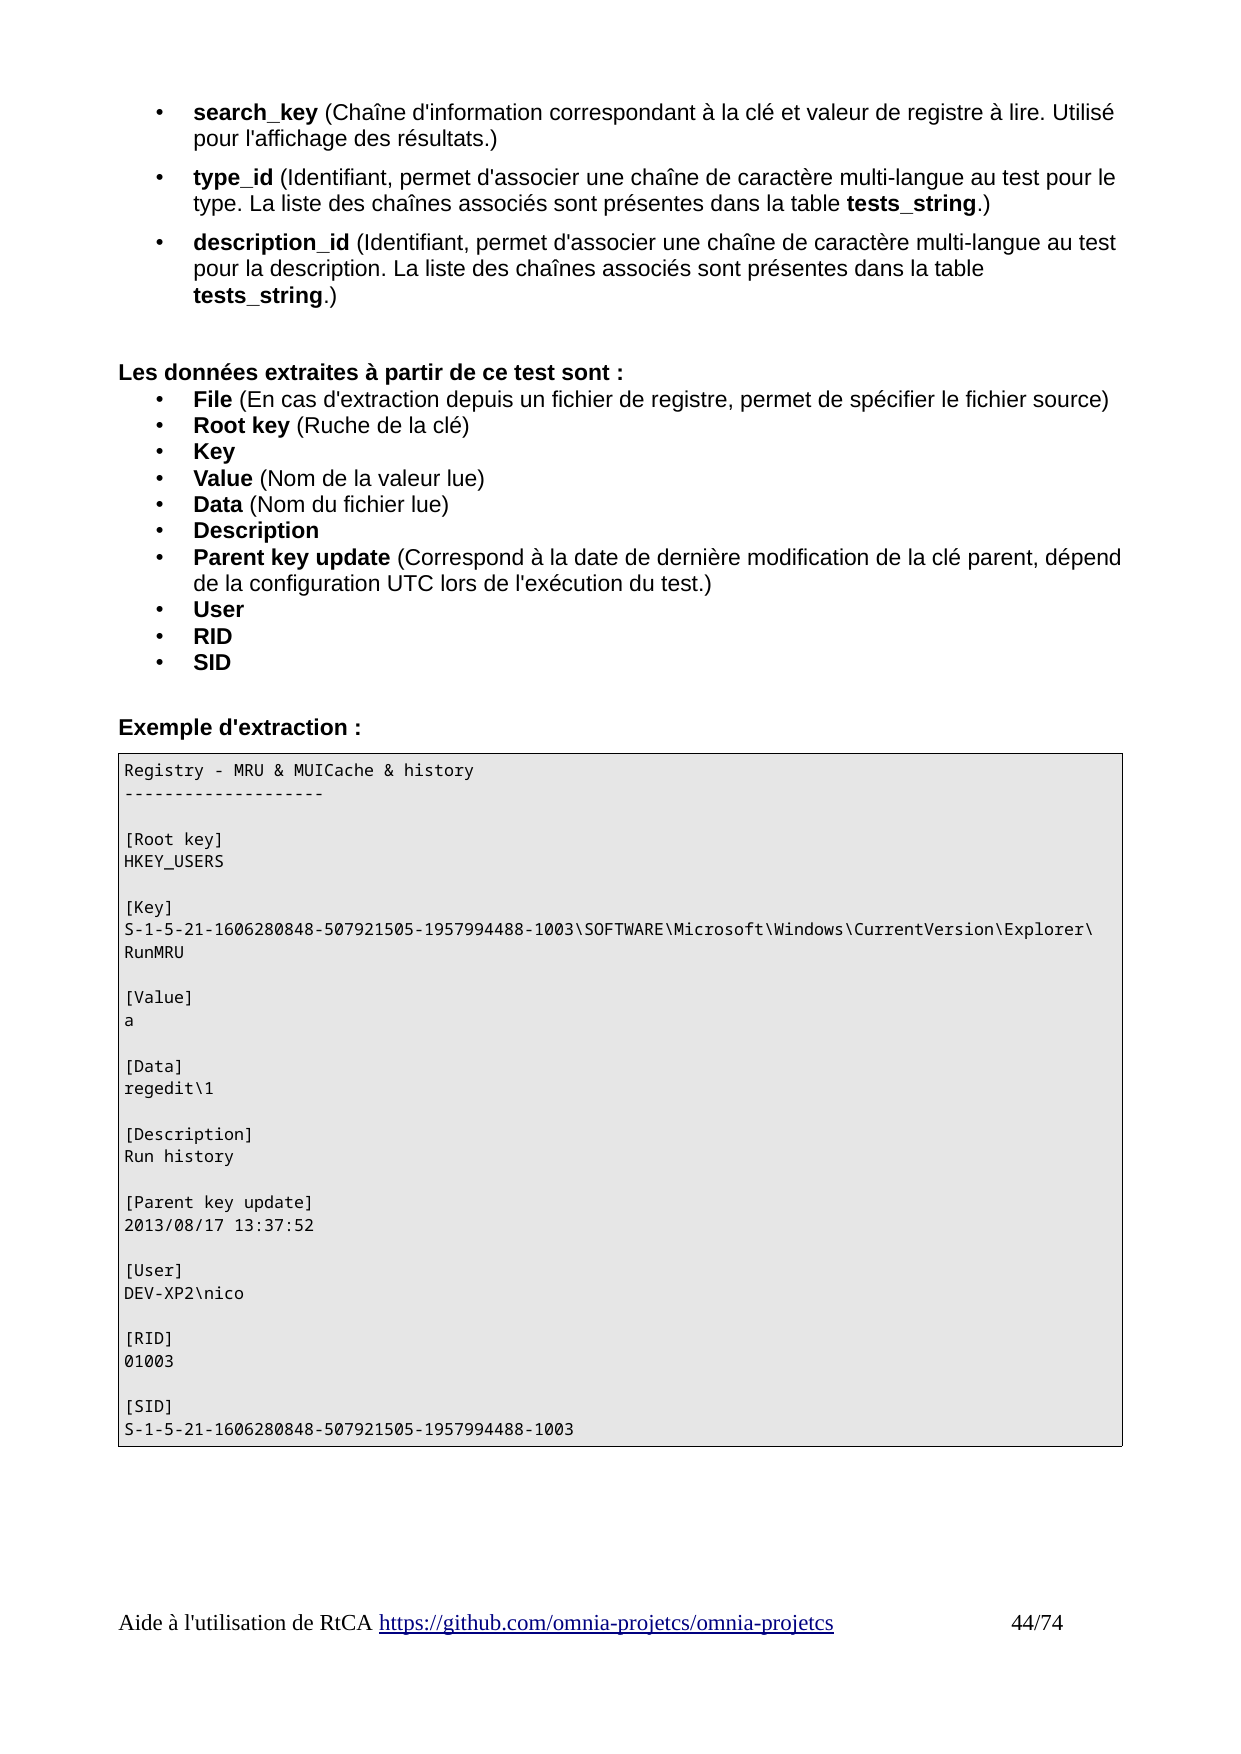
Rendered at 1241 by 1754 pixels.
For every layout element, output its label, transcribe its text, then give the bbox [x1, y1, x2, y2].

text Exemple d'extraction : [118, 714, 1122, 741]
list User [156, 596, 1122, 623]
text Les données extraites à partir de ce test sont : [118, 359, 1122, 386]
list File (En cas d'extraction depuis un fichier de registre, permet de spécifier le fichier source) [156, 386, 1122, 412]
list RID [156, 623, 1122, 649]
table_header Registry - MRU & MUICache & history -------------------- [Root key] HKEY_USERS [Key] S-1-5-21-1606280848-507921505-1957994488-1003\SOFTWARE\Microsoft\Windows\CurrentVersion\Explorer\RunMRU [Value] a [Data] regedit\1 [Description] Run history [Parent key update] 2013/08/17 13:37:52 [User] DEV-XP2\nico [RID] 01003 [SID] S-1-5-21-1606280848-507921505-1957994488-1003 [119, 754, 1122, 1446]
list description_id (Identifiant, permet d'associer une chaîne de caractère multi-langue au test pour la description. La liste des chaînes associés sont présentes dans la table tests_string.) [156, 229, 1122, 308]
list Value (Nom de la valeur lue) [156, 465, 1122, 491]
list Description [156, 517, 1122, 544]
list type_id (Identifiant, permet d'associer une chaîne de caractère multi-langue au test pour le type. La liste des chaînes associés sont présentes dans la table tests_string.) [156, 164, 1122, 216]
list Parent key update (Correspond à la date de dernière modification de la clé parent, dépend de la configuration UTC lors de l'exécution du test.) [156, 544, 1122, 596]
list search_key (Chaîne d'information correspondant à la clé et valeur de registre à lire. Utilisé pour l'affichage des résultats.) [156, 98, 1122, 151]
list Key [156, 438, 1122, 465]
list SID [156, 649, 1122, 676]
list Root key (Ruche de la clé) [156, 412, 1122, 438]
list Data (Nom du fichier lue) [156, 491, 1122, 517]
